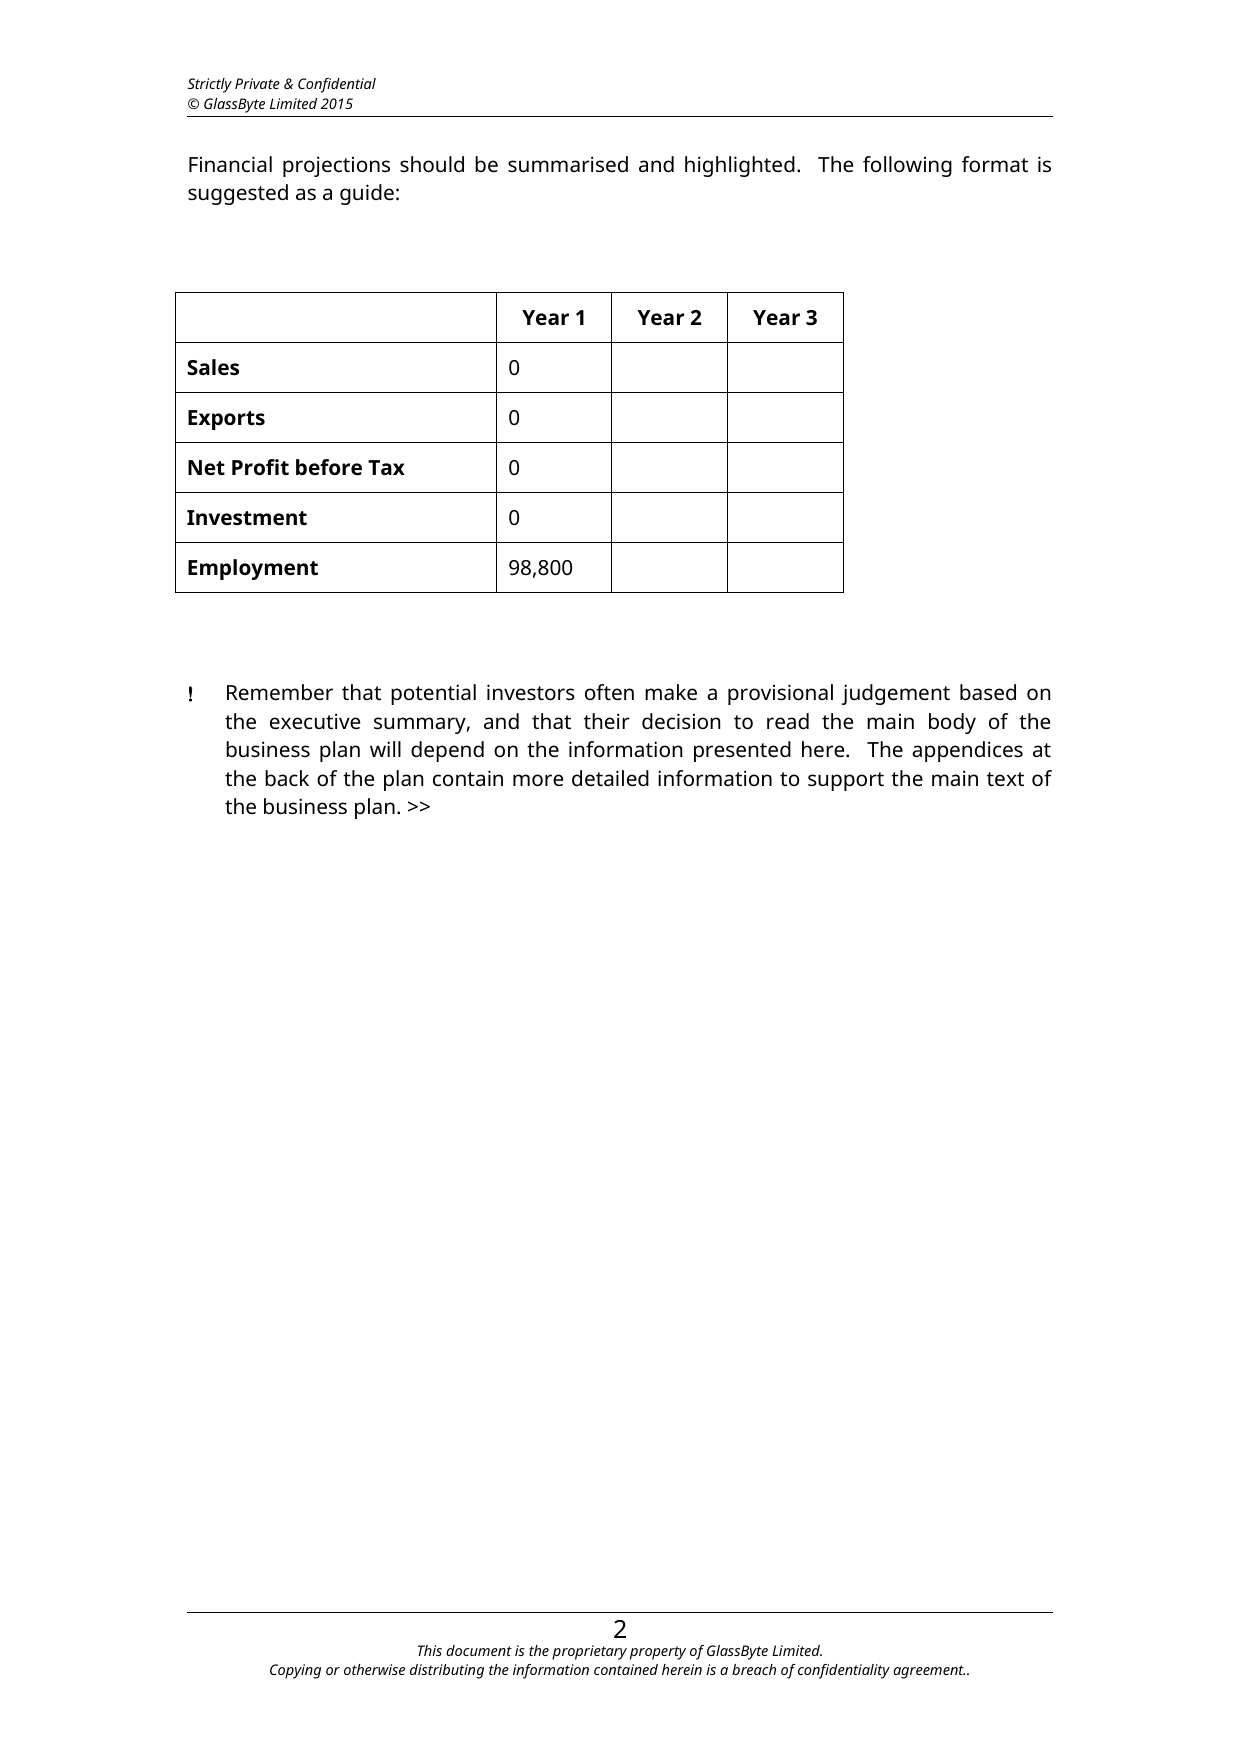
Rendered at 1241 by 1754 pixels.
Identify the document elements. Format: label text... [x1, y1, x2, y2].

table_cell [728, 443, 843, 492]
table_cell [612, 393, 727, 442]
table_cell Net Profit before Tax [176, 443, 496, 492]
table_header Year 3 [728, 293, 843, 342]
table_cell Investment [176, 493, 496, 542]
list Remember that potential investors often make a provisional judgement based on the executive summary, and that their decision to read the main body of the business plan will depend on the information presented here. The appendices at the back of the plan contain more detailed information to support the main text of the business plan. >> [187, 678, 1053, 821]
table_cell [728, 343, 843, 392]
table_header Year 2 [612, 293, 727, 342]
table_cell 0 [497, 443, 611, 492]
table_cell [728, 493, 843, 542]
table_header Year 1 [497, 293, 611, 342]
table_cell [612, 343, 727, 392]
table_cell [612, 443, 727, 492]
table_cell Exports [176, 393, 496, 442]
table_cell [728, 543, 843, 592]
table_cell 0 [497, 493, 611, 542]
table_cell [612, 493, 727, 542]
table_cell 98,800 [497, 543, 611, 592]
table_cell [612, 543, 727, 592]
table_cell 0 [497, 343, 611, 392]
table_cell [728, 393, 843, 442]
table_cell 0 [497, 393, 611, 442]
table_cell Employment [176, 543, 496, 592]
table_cell Sales [176, 343, 496, 392]
text Financial projections should be summarised and highlighted. The following format is suggested as a guide: [187, 150, 1053, 207]
table_header [176, 293, 496, 342]
